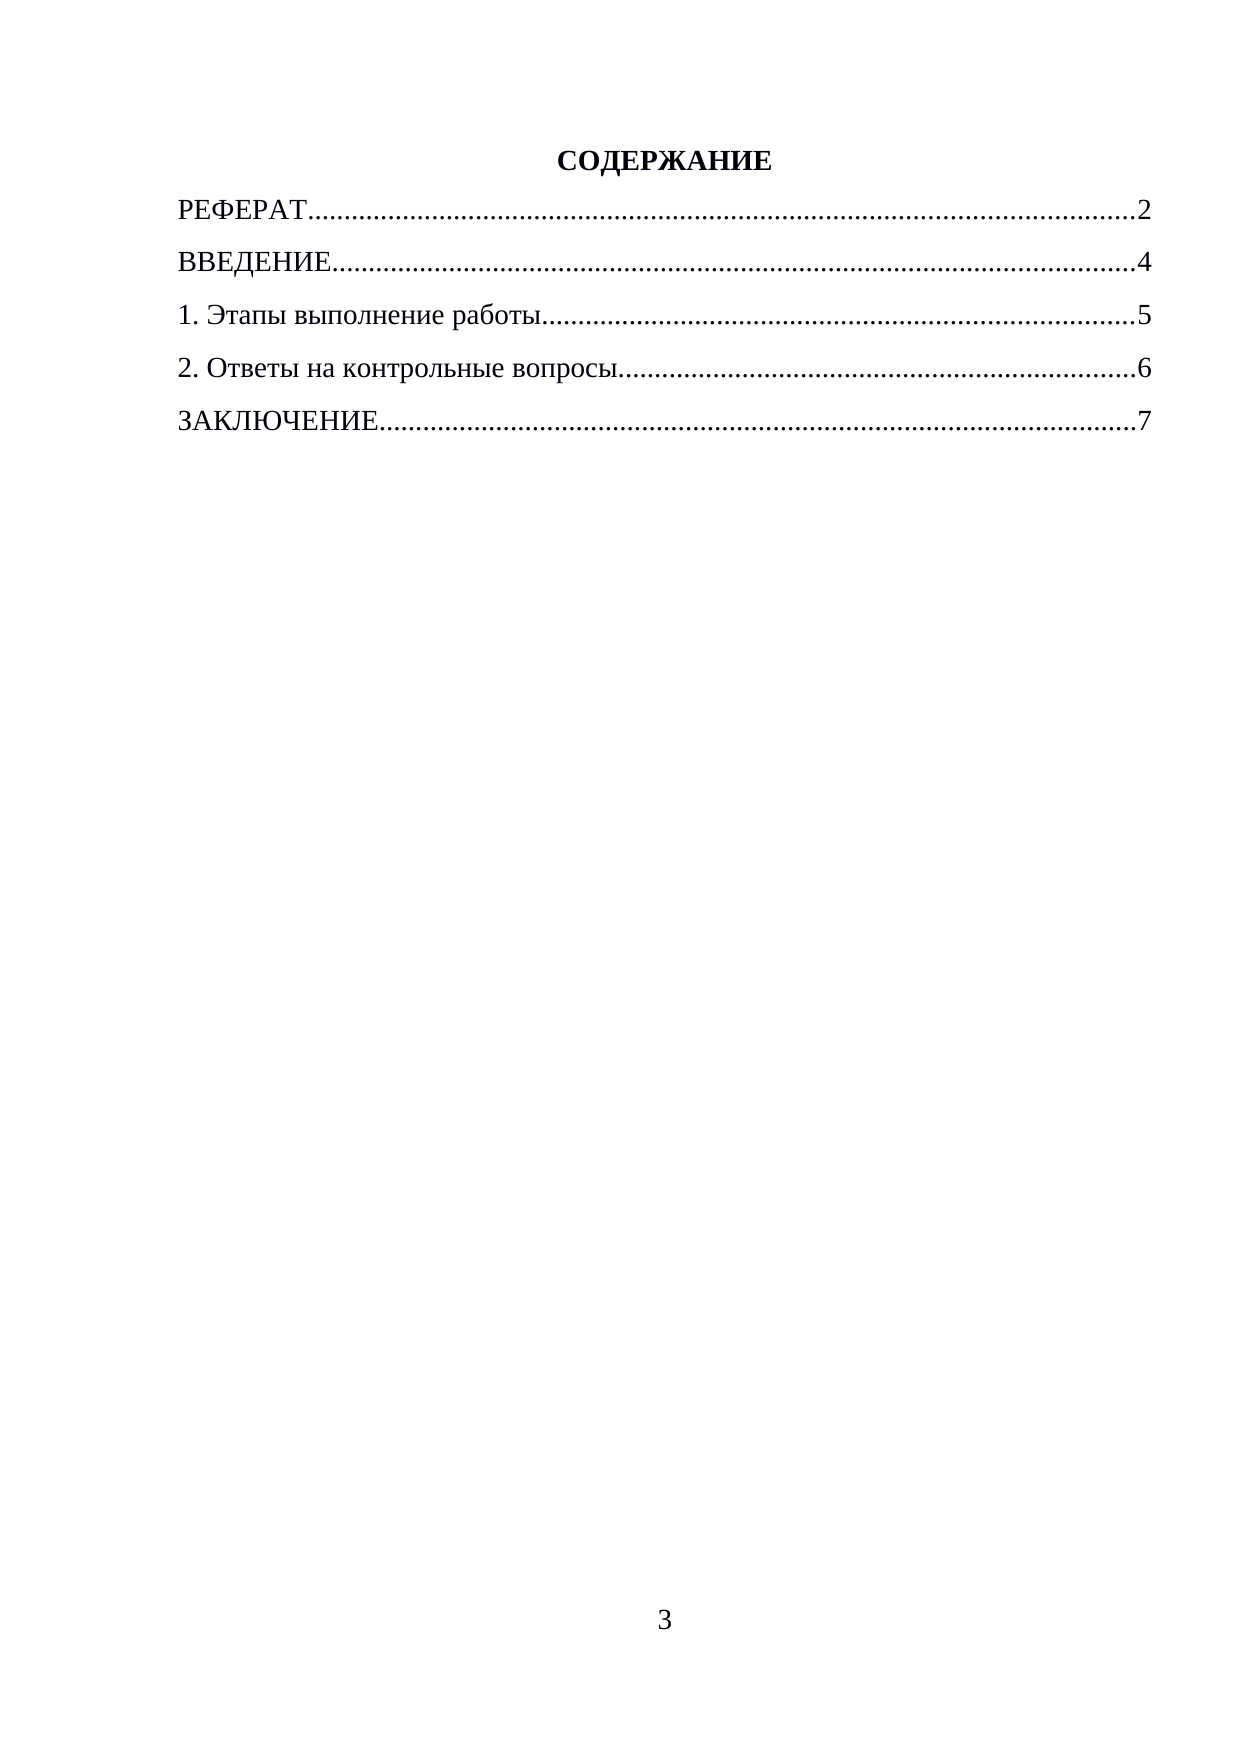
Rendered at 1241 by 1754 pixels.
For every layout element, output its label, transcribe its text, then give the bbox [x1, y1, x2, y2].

text РЕФЕРАТ 2 [177, 192, 1152, 225]
subtitle СОДЕРЖАНИЕ [177, 143, 1152, 177]
text 2. Ответы на контрольные вопросы. 6 [177, 350, 1152, 384]
text ВВЕДЕНИЕ 4 [177, 244, 1152, 278]
text ЗАКЛЮЧЕНИЕ 7 [177, 403, 1152, 437]
text 1. Этапы выполнение работы 5 [177, 297, 1152, 331]
